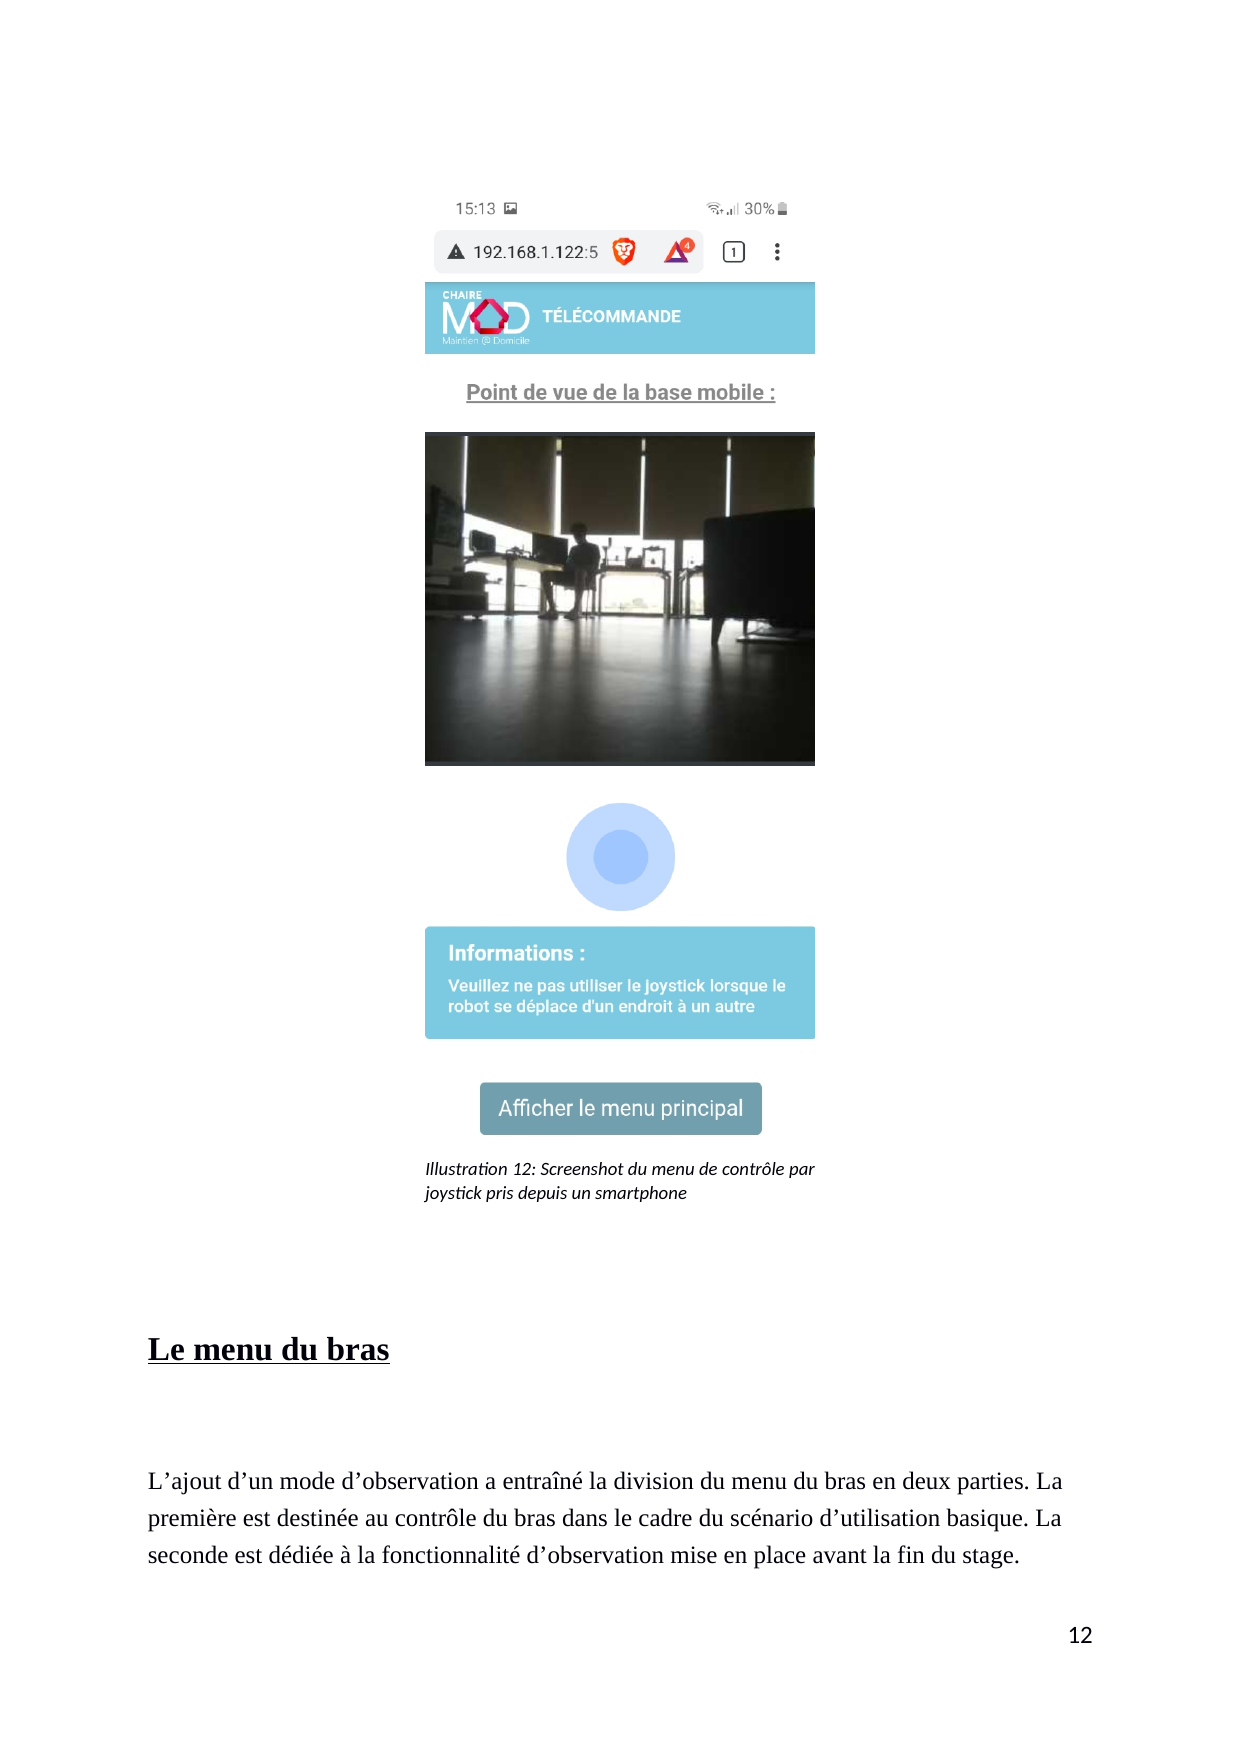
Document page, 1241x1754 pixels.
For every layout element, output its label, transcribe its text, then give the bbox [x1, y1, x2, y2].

text Illustration 12: Screenshot du menu de contrôle par joystick pris depuis un smartphone [425, 1143, 815, 1204]
text Le menu du bras [148, 1329, 1092, 1368]
text L’ajout d’un mode d’observation a entraîné la division du menu du bras en deux parties. La première est destinée au contrôle du bras dans le cadre du scénario d’utilisation basique. La seconde est dédiée à la fonctionnalité d’observation mise en place avant la fin du stage. [148, 1466, 1092, 1569]
picture [425, 196, 815, 1143]
